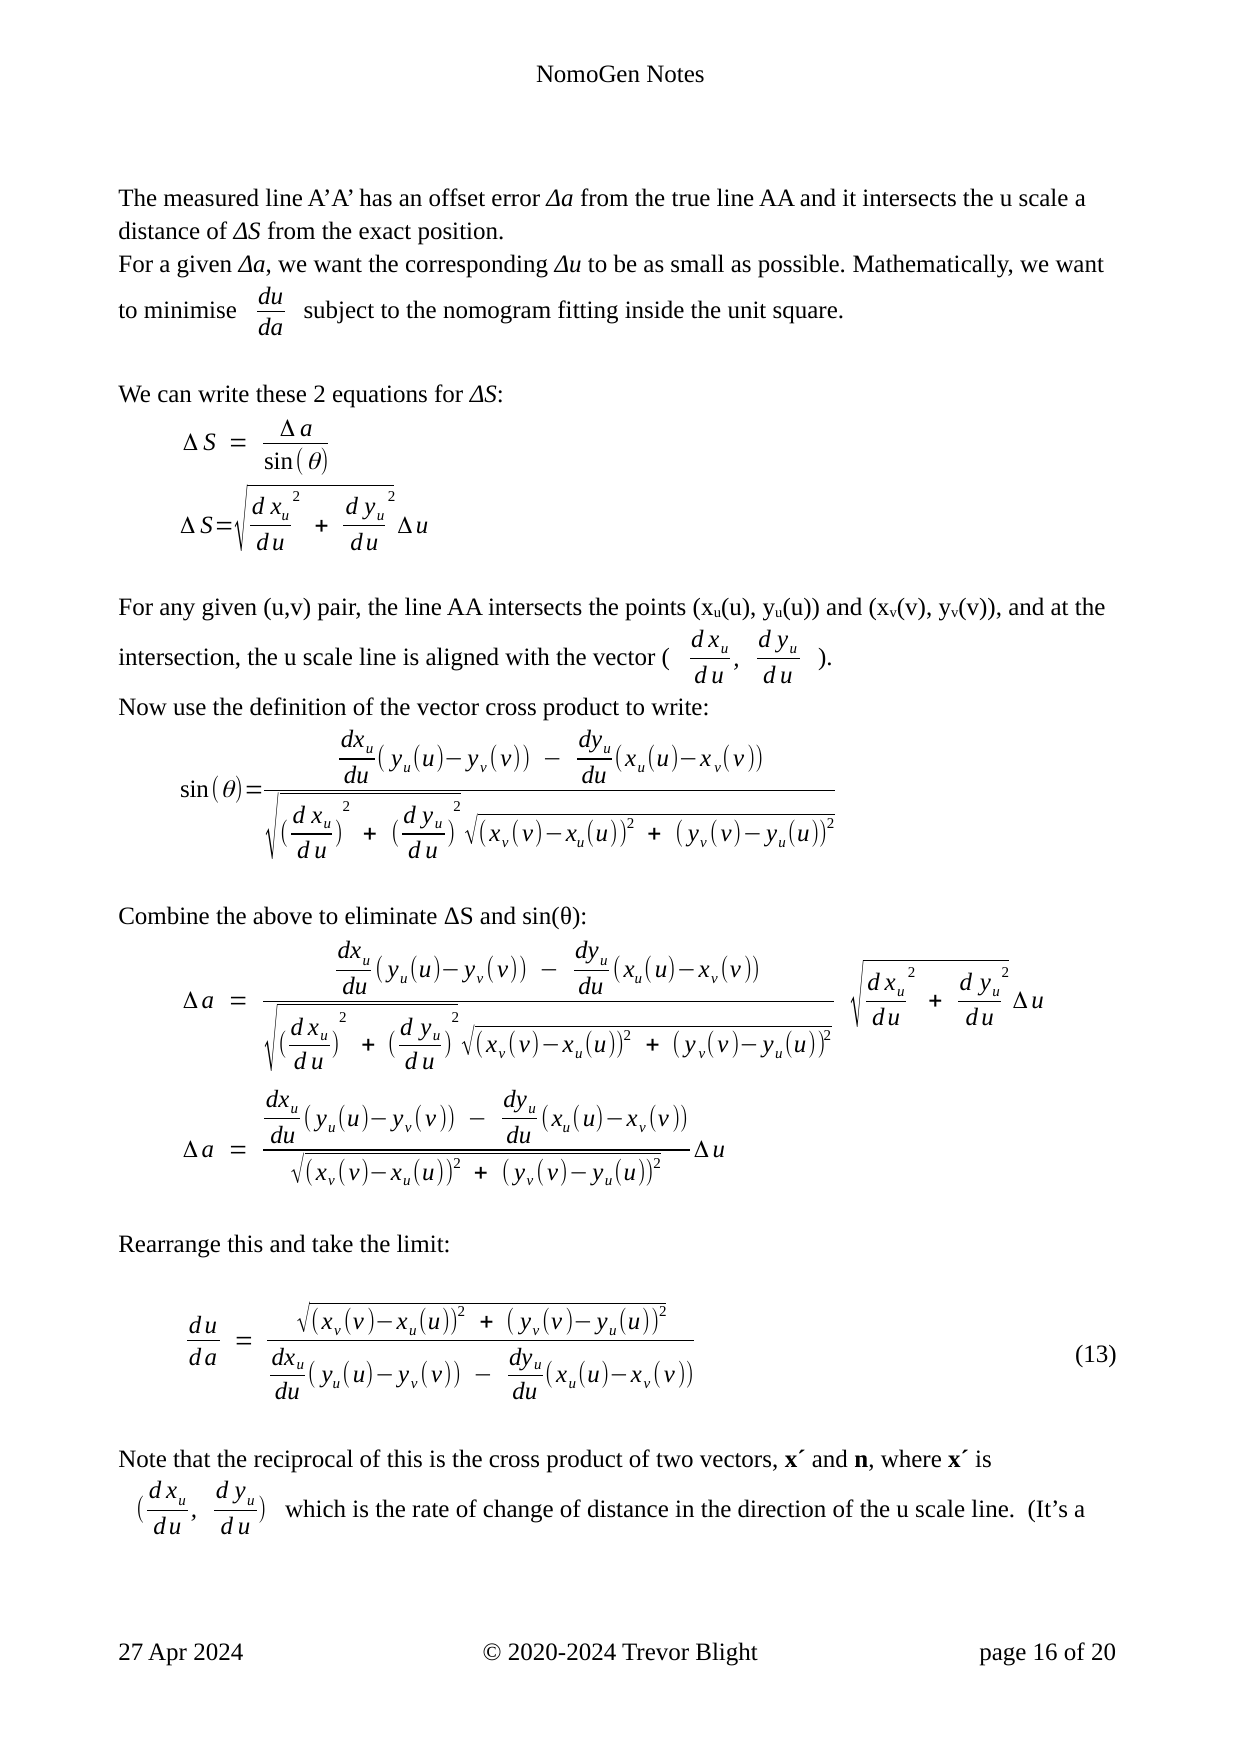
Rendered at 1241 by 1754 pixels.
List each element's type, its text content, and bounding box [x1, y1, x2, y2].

table_header [118, 1295, 1010, 1411]
text Now use the definition of the vector cross product to write: [118, 692, 1122, 721]
text Combine the above to eliminate ΔS and sin(θ): [118, 901, 1122, 930]
text For any given (u,v) pair, the line AA intersects the points (xu(u), yu(u)) and (xv(v), yv(v)), and at the intersection, the u scale line is aligned with the vector (). [118, 592, 1122, 688]
text Rearrange this and take the limit: [118, 1229, 1122, 1258]
text Note that the reciprocal of this is the cross product of two vectors, x´ and n, where x´ is which is the rate of change of distance in the direction of the u scale line. (It’s a velocity vector.) The vector n is which is a unit vector along the index line AA. [118, 1444, 1122, 1539]
text The measured line A’A’ has an offset error Δa from the true line AA and it intersects the u scale a distance of ΔS from the exact position. [118, 183, 1122, 245]
text We can write these 2 equations for ΔS: [118, 379, 1122, 407]
text For a given Δa, we want the corresponding Δu to be as small as possible. Mathematically, we want to minimisesubject to the nomogram fitting inside the unit square. [118, 249, 1122, 341]
table_header (13) [1010, 1295, 1122, 1411]
